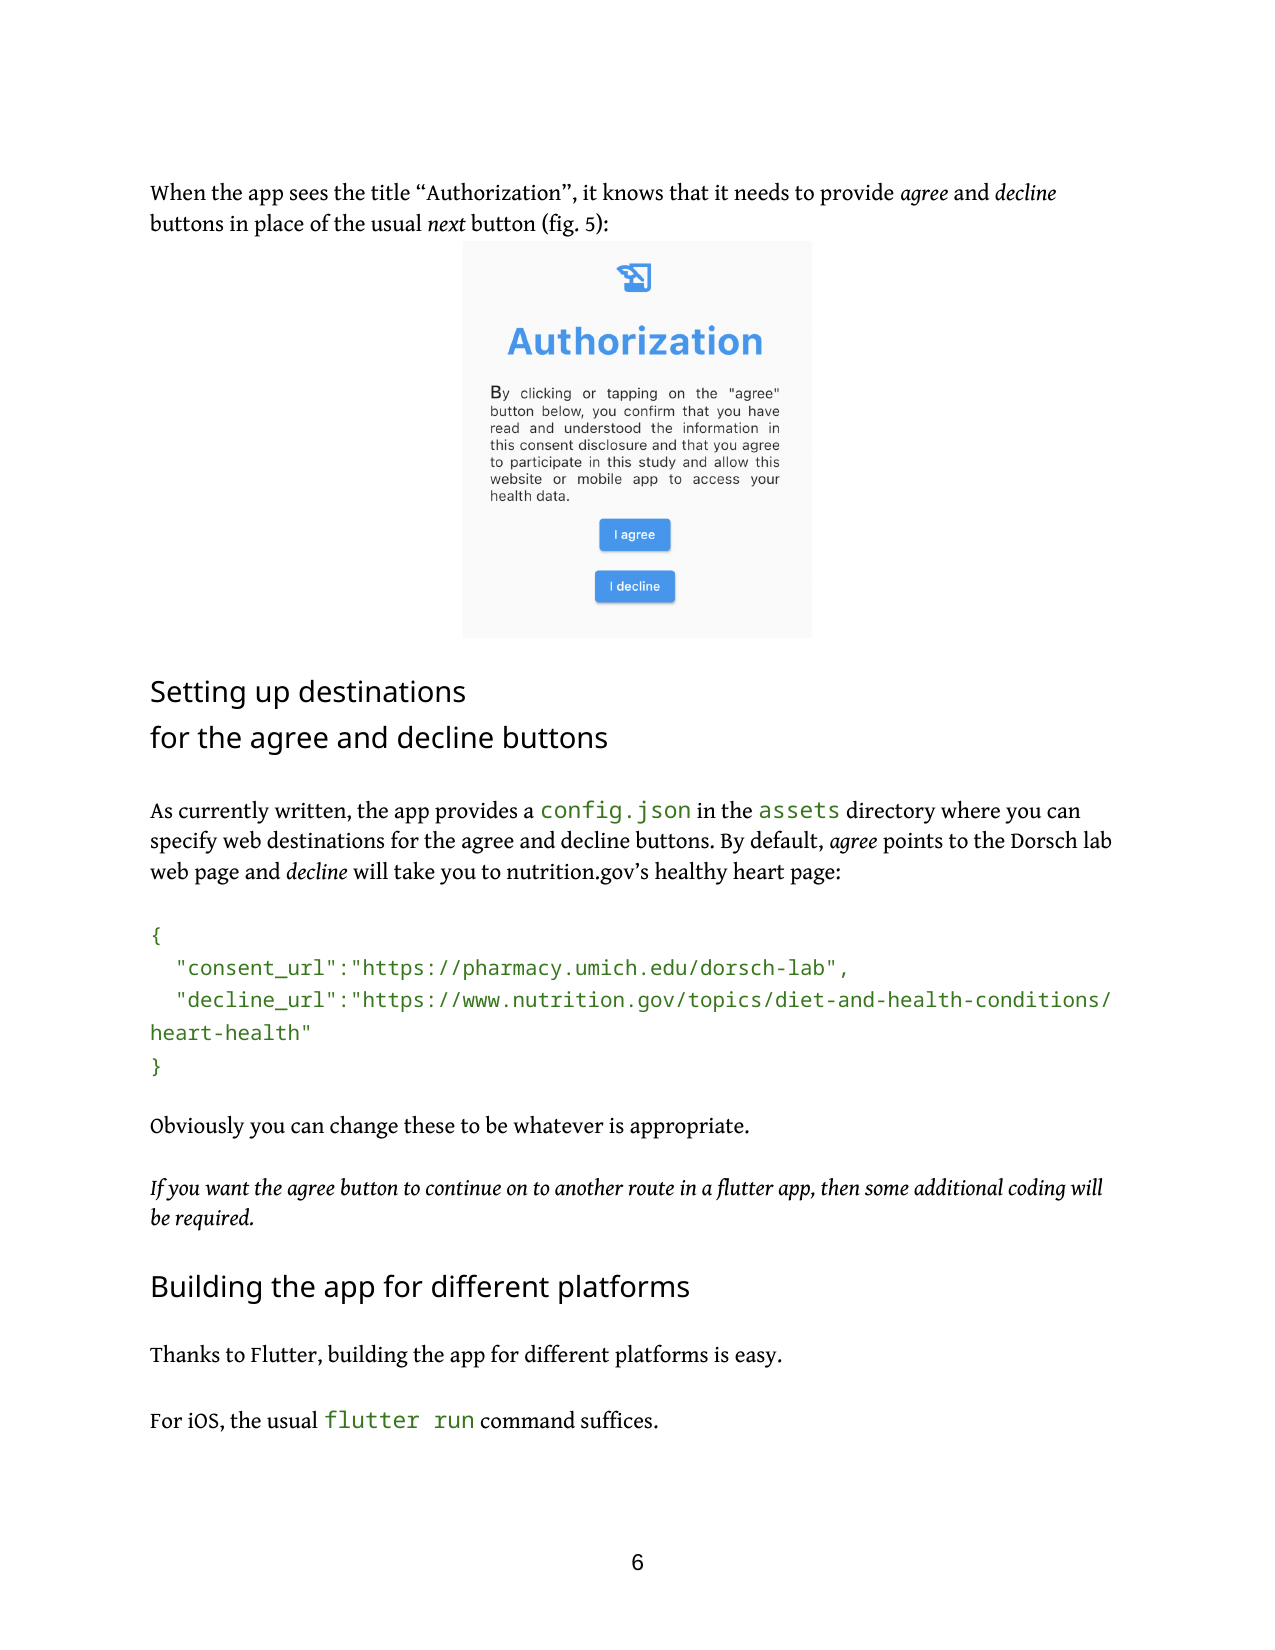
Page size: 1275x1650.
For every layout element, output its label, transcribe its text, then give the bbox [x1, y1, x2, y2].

text for the agree and decline buttons [150, 717, 1125, 757]
text Building the app for different platforms [150, 1266, 1125, 1306]
text If you want the agree button to continue on to another route in a flutter app, then some additional coding will be required. [150, 1175, 1125, 1232]
picture [462, 241, 813, 638]
text "consent_url":"https://pharmacy.umich.edu/dorsch-lab", [150, 953, 1125, 981]
text As currently written, the app provides a config.json in the assets directory where you can specify web destinations for the agree and decline buttons. By default, agree points to the Dorsch lab web page and decline will take you to nutrition.gov’s healthy heart page: [150, 793, 1125, 886]
text } [150, 1051, 1125, 1079]
text For iOS, the usual flutter run command suffices. [150, 1404, 1125, 1435]
text Obviously you can change these to be whatever is appropriate. [150, 1114, 1125, 1140]
text Setting up destinations [150, 672, 1125, 711]
text When the app sees the title “Authorization”, it knows that it needs to provide agree and decline buttons in place of the usual next button (fig. 5): [150, 181, 1125, 238]
text Thanks to Flutter, building the app for different platforms is easy. [150, 1343, 1125, 1369]
text { [150, 920, 1125, 949]
text "decline_url":"https://www.nutrition.gov/topics/diet-and-health-conditions/heart-health" [150, 986, 1125, 1047]
